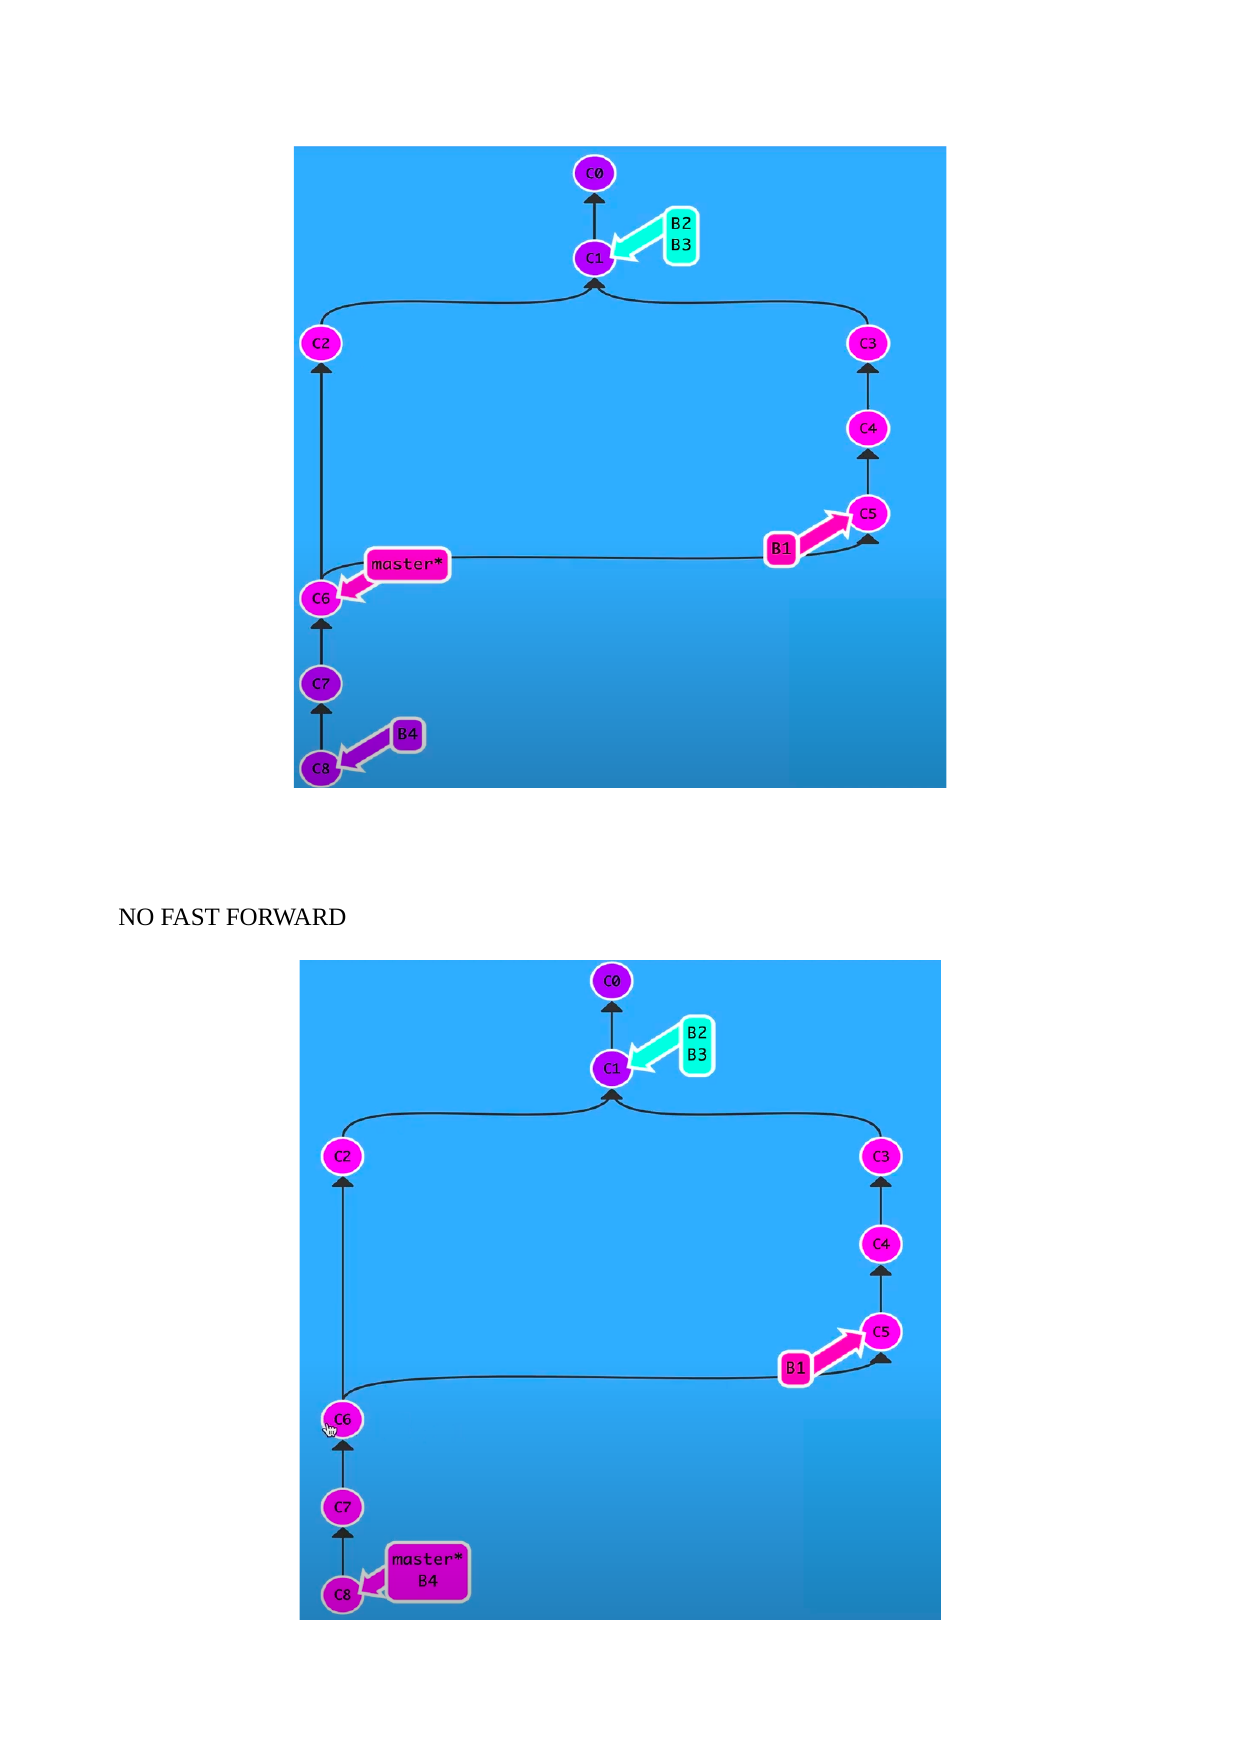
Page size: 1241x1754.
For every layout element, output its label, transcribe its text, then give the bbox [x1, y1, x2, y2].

picture [293, 146, 947, 788]
text NO FAST FORWARD [118, 902, 1122, 931]
picture [299, 960, 941, 1620]
